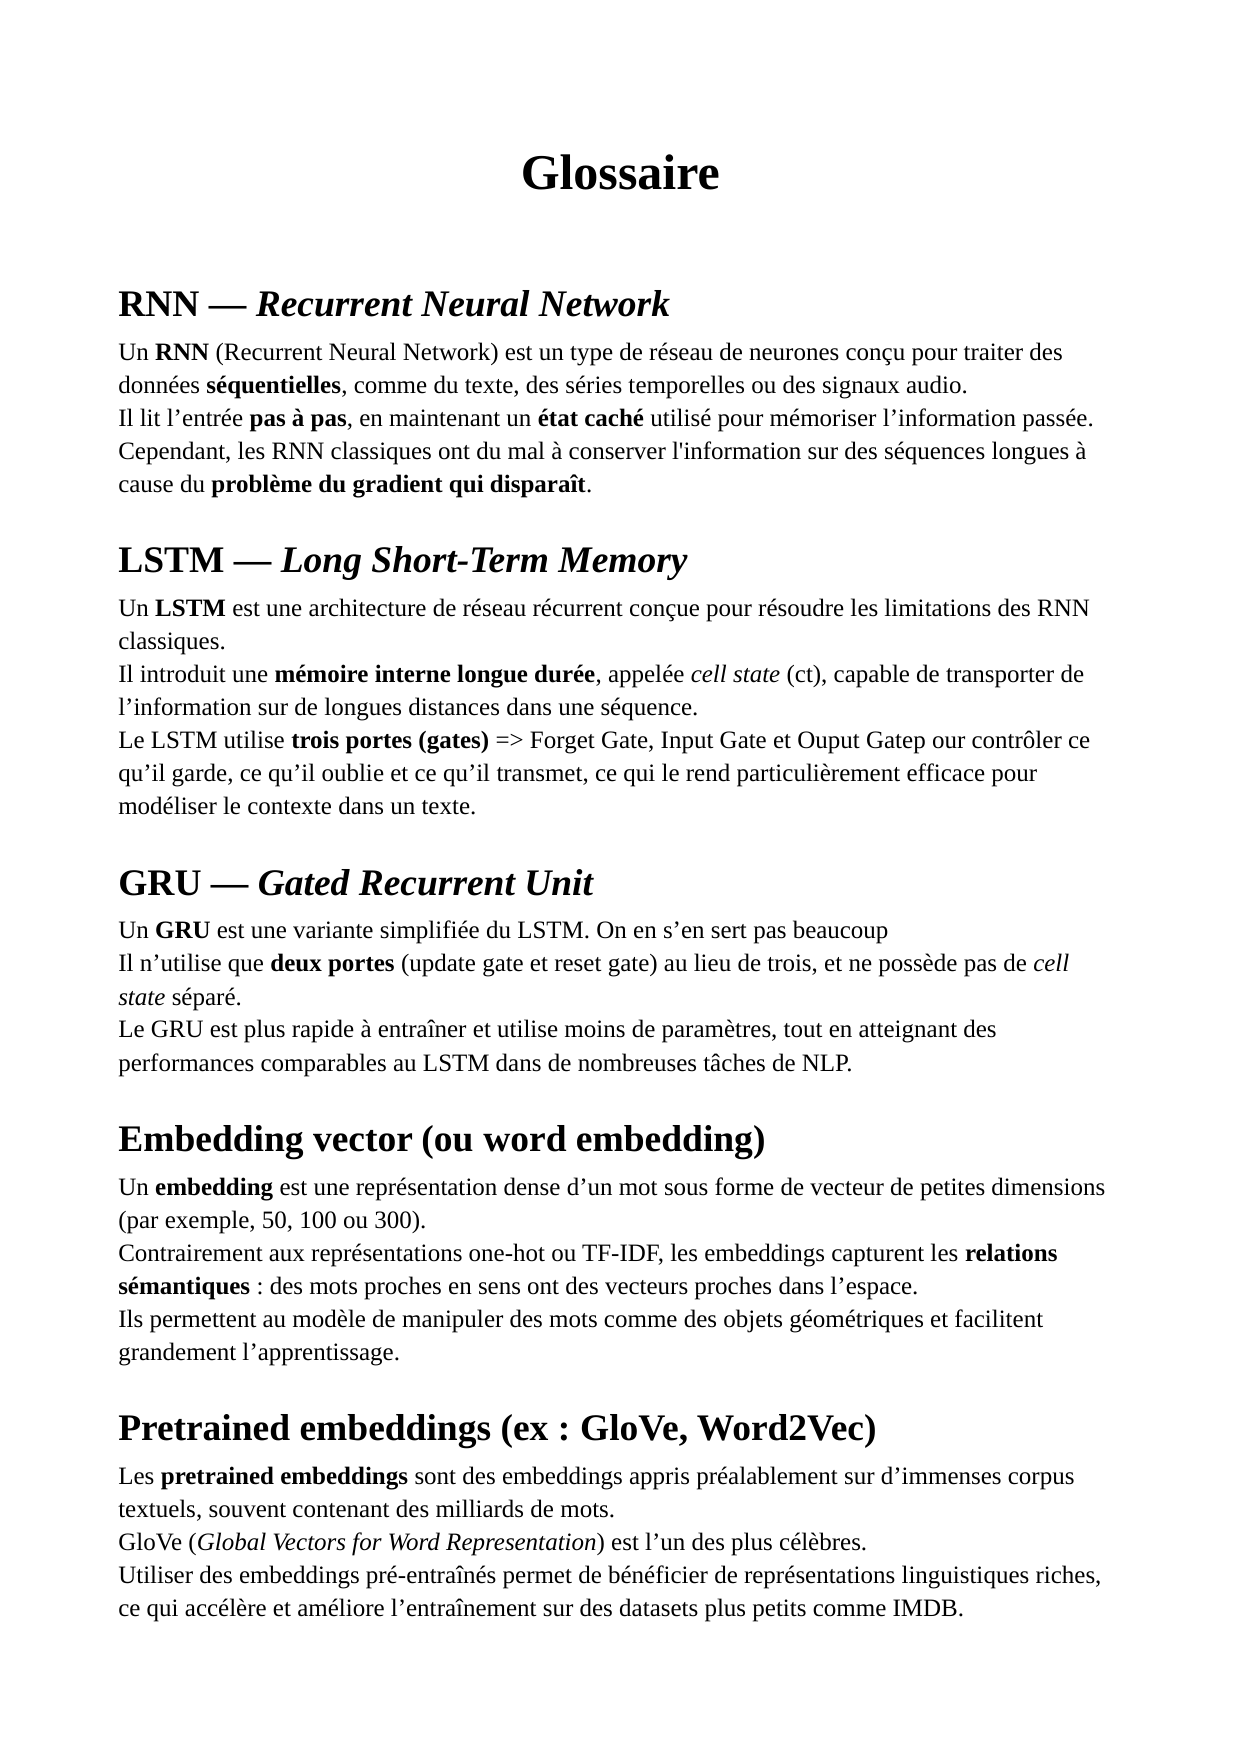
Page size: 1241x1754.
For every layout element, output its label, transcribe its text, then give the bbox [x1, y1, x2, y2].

subtitle Pretrained embeddings (ex : GloVe, Word2Vec) [118, 1405, 1122, 1448]
subtitle Embedding vector (ou word embedding) [118, 1116, 1122, 1159]
subtitle RNN — Recurrent Neural Network [118, 282, 1122, 325]
subtitle LSTM — Long Short-Term Memory [118, 538, 1122, 581]
text Les pretrained embeddings sont des embeddings appris préalablement sur d’immenses corpus textuels, souvent contenant des milliards de mots. GloVe (Global Vectors for Word Representation) est l’un des plus célèbres. Utiliser des embeddings pré-entraînés permet de bénéficier de représentations linguistiques riches, ce qui accélère et améliore l’entraînement sur des datasets plus petits comme IMDB. [118, 1461, 1122, 1622]
subtitle Glossaire [118, 143, 1122, 201]
text Un embedding est une représentation dense d’un mot sous forme de vecteur de petites dimensions (par exemple, 50, 100 ou 300). Contrairement aux représentations one-hot ou TF-IDF, les embeddings capturent les relations sémantiques : des mots proches en sens ont des vecteurs proches dans l’espace. Ils permettent au modèle de manipuler des mots comme des objets géométriques et facilitent grandement l’apprentissage. [118, 1172, 1122, 1366]
text Un RNN (Recurrent Neural Network) est un type de réseau de neurones conçu pour traiter des données séquentielles, comme du texte, des séries temporelles ou des signaux audio. Il lit l’entrée pas à pas, en maintenant un état caché utilisé pour mémoriser l’information passée. Cependant, les RNN classiques ont du mal à conserver l'information sur des séquences longues à cause du problème du gradient qui disparaît. [118, 337, 1122, 498]
text Un LSTM est une architecture de réseau récurrent conçue pour résoudre les limitations des RNN classiques. Il introduit une mémoire interne longue durée, appelée cell state (ct​), capable de transporter de l’information sur de longues distances dans une séquence. Le LSTM utilise trois portes (gates) => Forget Gate, Input Gate et Ouput Gatep our contrôler ce qu’il garde, ce qu’il oublie et ce qu’il transmet, ce qui le rend particulièrement efficace pour modéliser le contexte dans un texte. [118, 593, 1122, 820]
text Un GRU est une variante simplifiée du LSTM. On en s’en sert pas beaucoup Il n’utilise que deux portes (update gate et reset gate) au lieu de trois, et ne possède pas de cell state séparé. Le GRU est plus rapide à entraîner et utilise moins de paramètres, tout en atteignant des performances comparables au LSTM dans de nombreuses tâches de NLP. [118, 916, 1122, 1076]
subtitle GRU — Gated Recurrent Unit [118, 860, 1122, 903]
